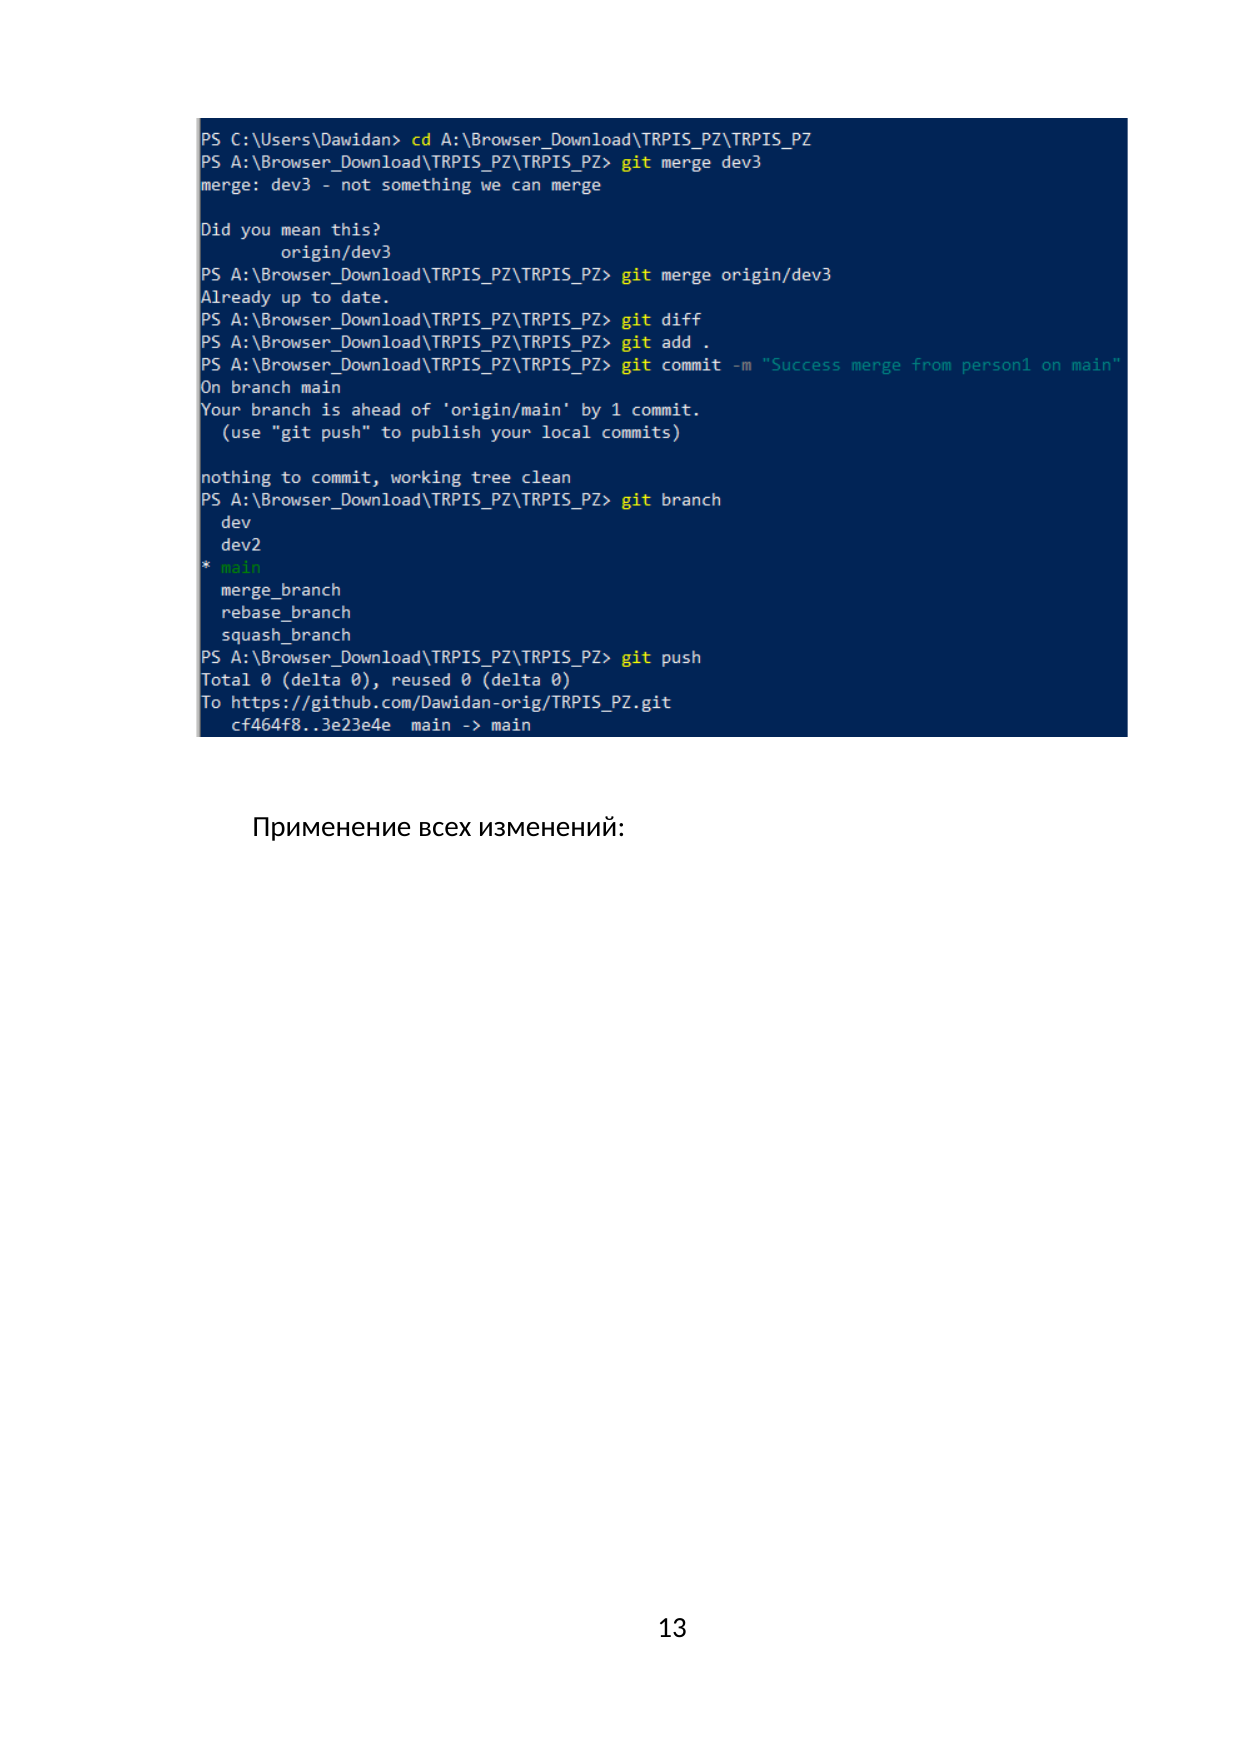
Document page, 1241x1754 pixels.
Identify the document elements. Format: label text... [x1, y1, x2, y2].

picture [196, 118, 1128, 737]
text Применение всех изменений: [177, 808, 1152, 844]
